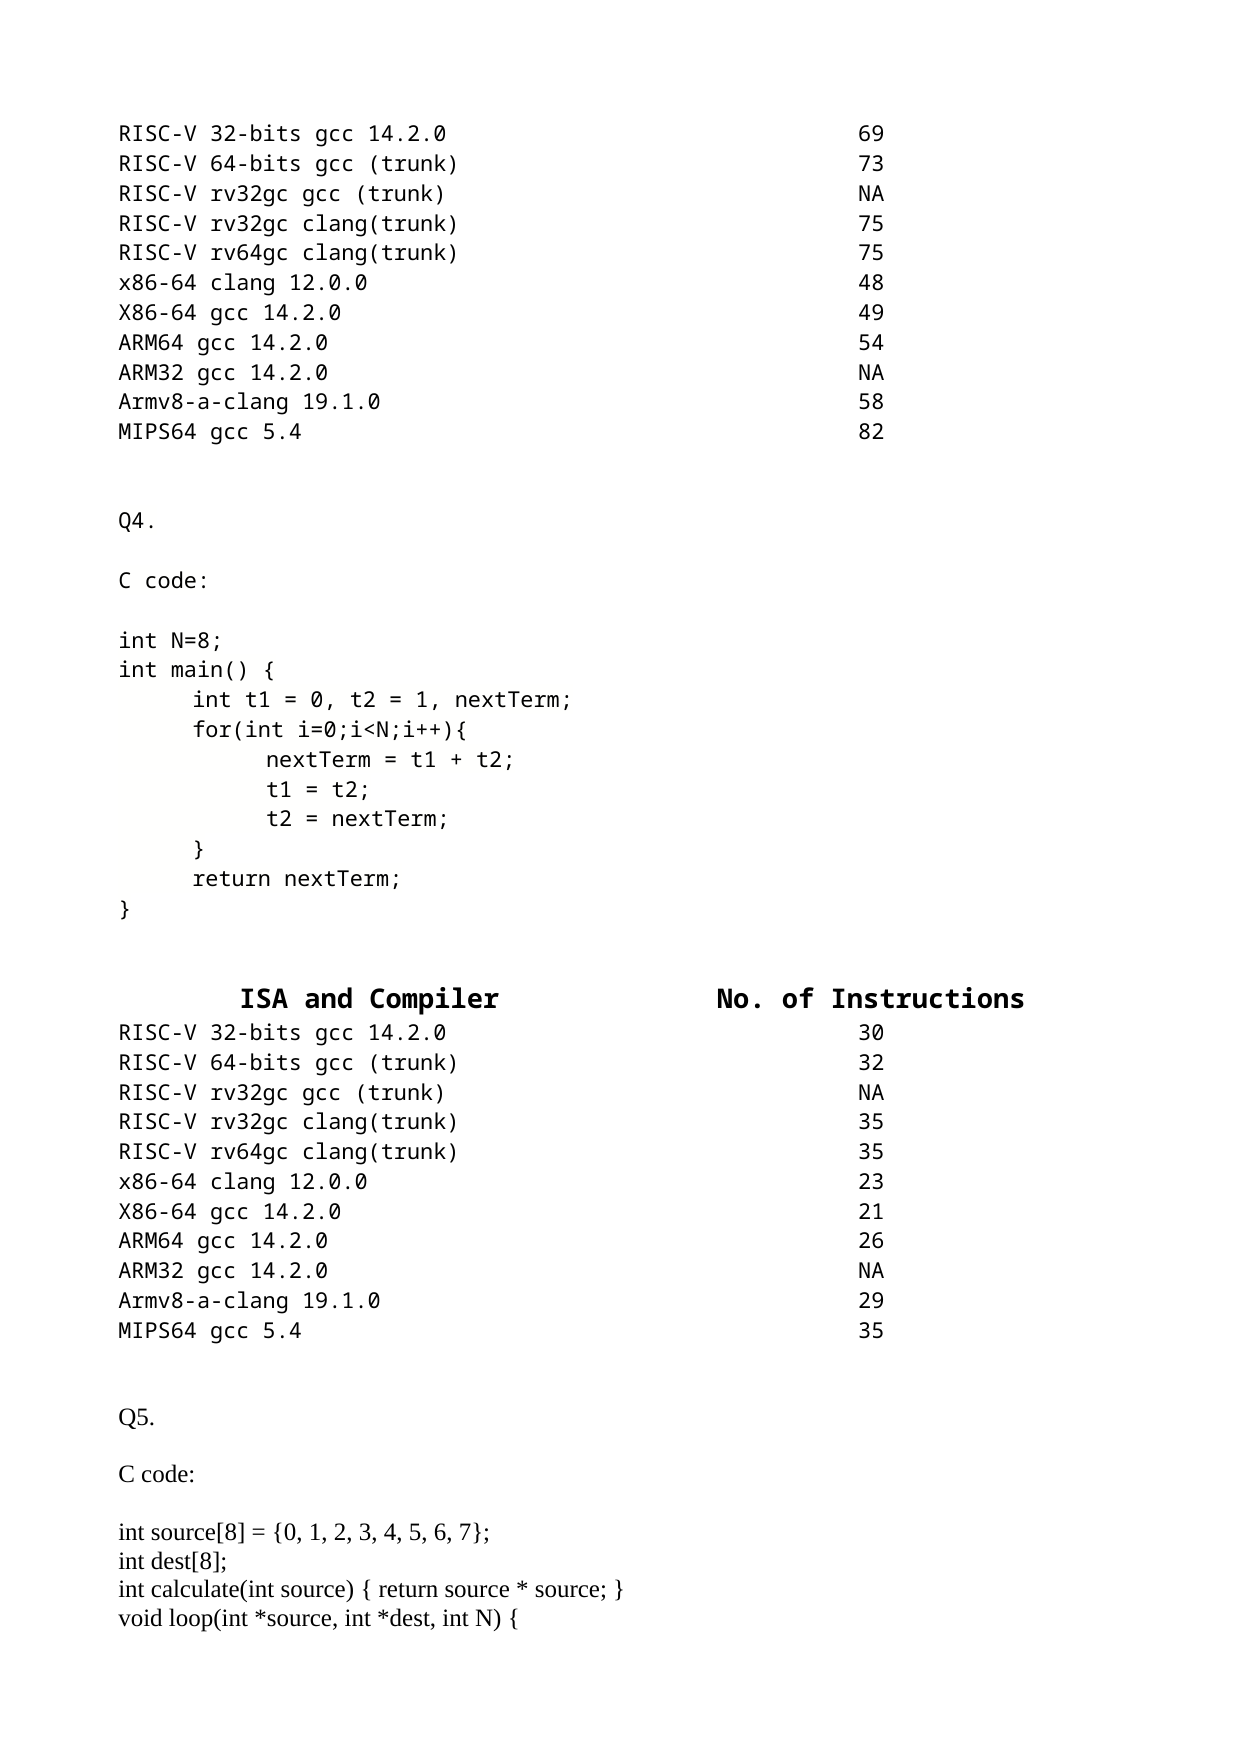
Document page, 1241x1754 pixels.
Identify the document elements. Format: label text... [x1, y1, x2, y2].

table_cell 49 [620, 297, 1122, 327]
text int calculate(int source) { return source * source; } [118, 1574, 1122, 1603]
table_cell NA [620, 356, 1122, 386]
text t2 = nextTerm; [118, 803, 1122, 833]
table_cell 32 [620, 1047, 1122, 1076]
table_cell RISC-V rv32gc gcc (trunk) [118, 178, 620, 207]
table_cell 82 [620, 416, 1122, 446]
table_cell 35 [620, 1136, 1122, 1166]
table_cell 23 [620, 1166, 1122, 1196]
table_cell 54 [620, 327, 1122, 356]
table_cell MIPS64 gcc 5.4 [118, 1315, 620, 1344]
table_header ISA and Compiler [118, 980, 620, 1017]
table_cell 73 [620, 148, 1122, 178]
table_cell ARM64 gcc 14.2.0 [118, 327, 620, 356]
table_cell RISC-V rv32gc clang(trunk) [118, 1106, 620, 1136]
text Q4. [118, 505, 1122, 535]
text } [118, 893, 1122, 922]
table_cell 48 [620, 267, 1122, 297]
table_cell x86-64 clang 12.0.0 [118, 1166, 620, 1196]
table_cell X86-64 gcc 14.2.0 [118, 1196, 620, 1225]
text Q5. [118, 1402, 1122, 1431]
table_cell MIPS64 gcc 5.4 [118, 416, 620, 446]
text for(int i=0;i<N;i++){ [118, 714, 1122, 744]
table_cell ARM32 gcc 14.2.0 [118, 1255, 620, 1285]
text int source[8] = {0, 1, 2, 3, 4, 5, 6, 7}; [118, 1517, 1122, 1546]
table_cell 35 [620, 1315, 1122, 1344]
table_cell RISC-V 64-bits gcc (trunk) [118, 1047, 620, 1076]
table_cell 75 [620, 208, 1122, 237]
table_cell RISC-V rv32gc gcc (trunk) [118, 1076, 620, 1106]
table_cell RISC-V rv64gc clang(trunk) [118, 237, 620, 267]
text int N=8; [118, 624, 1122, 654]
table_cell ARM64 gcc 14.2.0 [118, 1225, 620, 1255]
table_cell RISC-V rv32gc clang(trunk) [118, 208, 620, 237]
table_cell 21 [620, 1196, 1122, 1225]
text } [118, 833, 1122, 863]
text t1 = t2; [118, 773, 1122, 803]
text nextTerm = t1 + t2; [118, 744, 1122, 773]
table_cell 30 [620, 1017, 1122, 1047]
table_cell Armv8-a-clang 19.1.0 [118, 386, 620, 416]
table_cell NA [620, 1076, 1122, 1106]
text C code: [118, 565, 1122, 595]
table_cell RISC-V 32-bits gcc 14.2.0 [118, 1017, 620, 1047]
text C code: [118, 1459, 1122, 1488]
table_cell 35 [620, 1106, 1122, 1136]
text int main() { [118, 654, 1122, 684]
table_cell 75 [620, 237, 1122, 267]
table_cell 26 [620, 1225, 1122, 1255]
text int t1 = 0, t2 = 1, nextTerm; [118, 684, 1122, 714]
table_cell RISC-V 32-bits gcc 14.2.0 [118, 118, 620, 148]
table_cell x86-64 clang 12.0.0 [118, 267, 620, 297]
table_header No. of Instructions [620, 980, 1122, 1017]
table_cell NA [620, 1255, 1122, 1285]
text return nextTerm; [118, 863, 1122, 893]
table_cell Armv8-a-clang 19.1.0 [118, 1285, 620, 1315]
table_cell 58 [620, 386, 1122, 416]
text void loop(int *source, int *dest, int N) { [118, 1603, 1122, 1632]
table_cell ARM32 gcc 14.2.0 [118, 356, 620, 386]
table_cell NA [620, 178, 1122, 207]
table_cell X86-64 gcc 14.2.0 [118, 297, 620, 327]
table_cell RISC-V rv64gc clang(trunk) [118, 1136, 620, 1166]
table_cell 69 [620, 118, 1122, 148]
text int dest[8]; [118, 1546, 1122, 1574]
table_cell 29 [620, 1285, 1122, 1315]
table_cell RISC-V 64-bits gcc (trunk) [118, 148, 620, 178]
